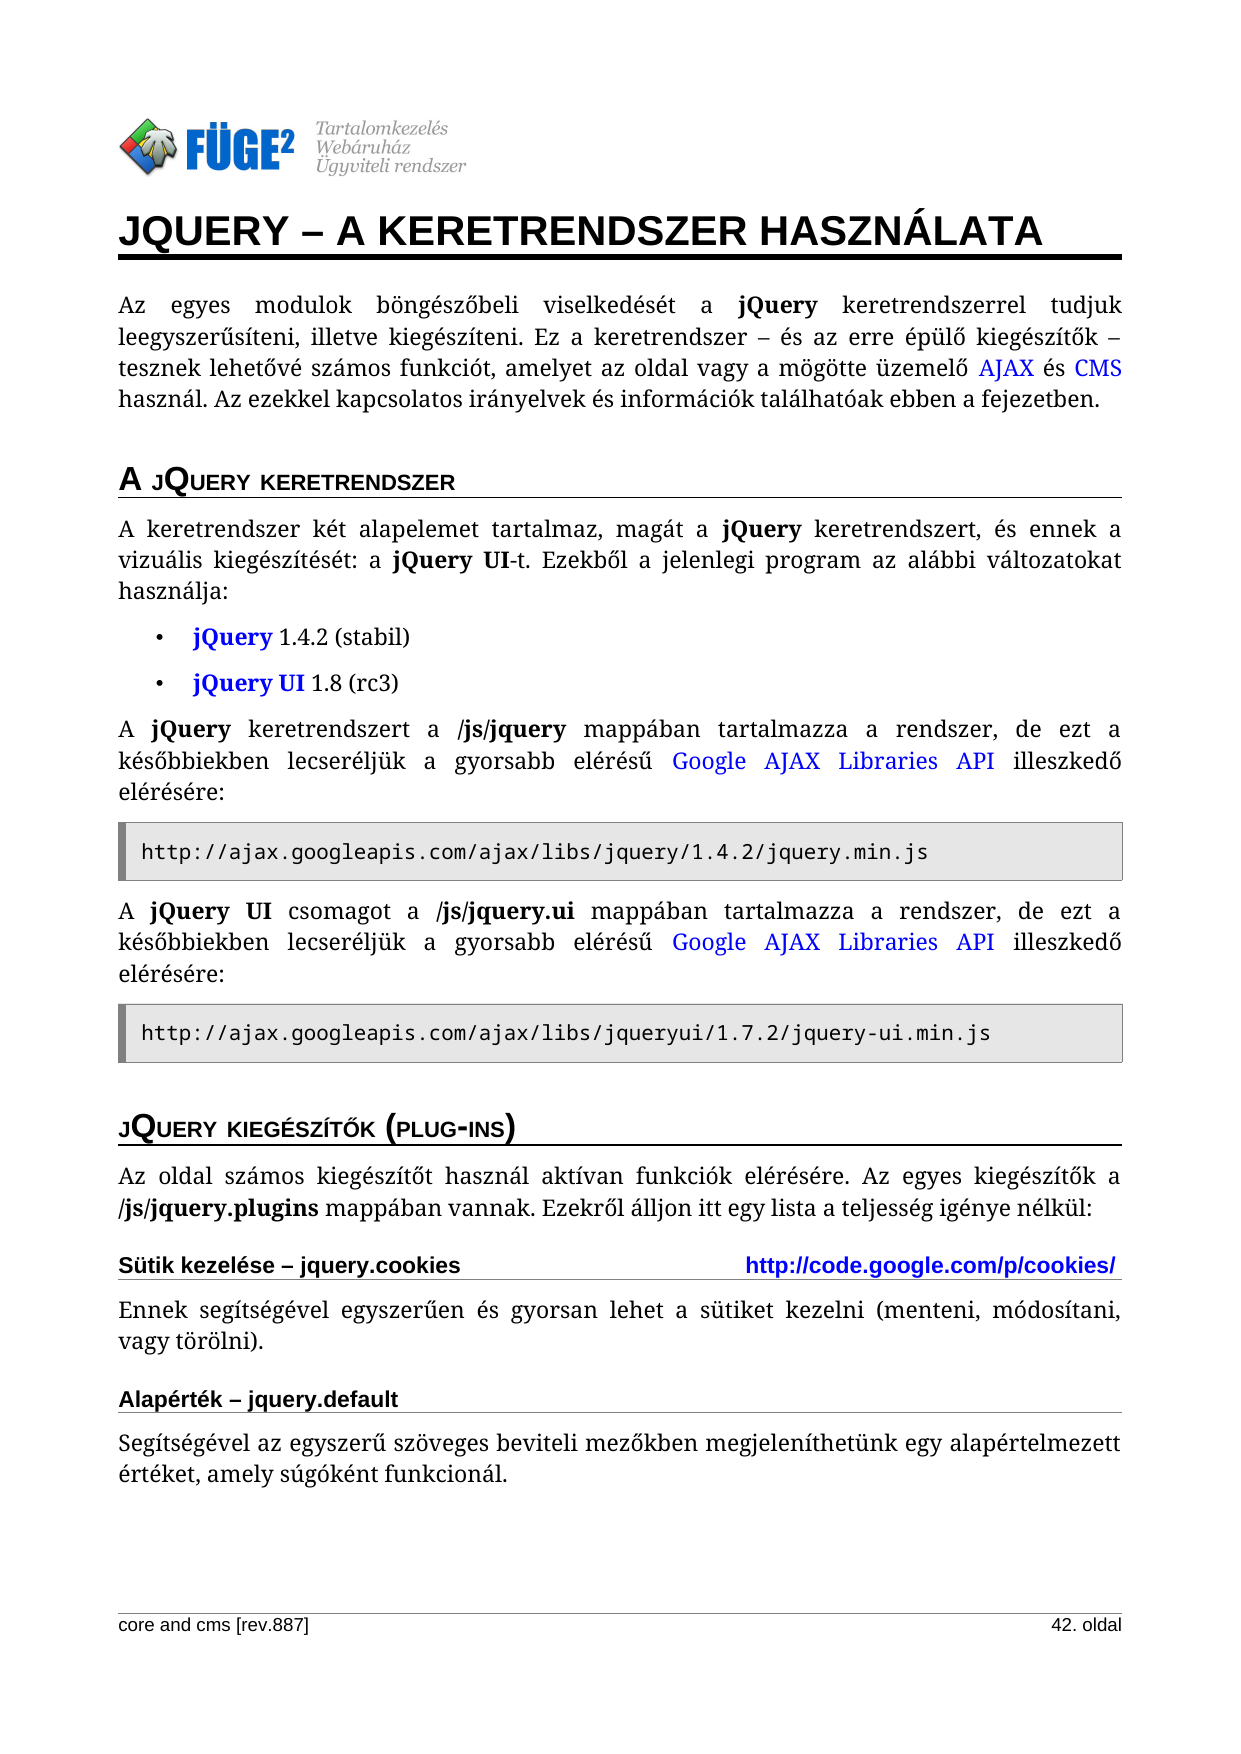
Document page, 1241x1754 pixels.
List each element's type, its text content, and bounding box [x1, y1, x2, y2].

text Segítségével az egyszerű szöveges beviteli mezőkben megjeleníthetünk egy alapértelmezett értéket, amely súgóként funkcionál. [118, 1427, 1122, 1489]
subtitle jQuery kiegészítők (plug-ins) [118, 1106, 1122, 1144]
list jQuery UI 1.8 (rc3) [156, 667, 1122, 699]
text A jQuery UI csomagot a /js/jquery.ui mappában tartalmazza a rendszer, de ezt a későbbiekben lecseréljük a gyorsabb elérésű Google AJAX Libraries API illeszkedő elérésére: [118, 895, 1122, 989]
subtitle jQuery – A keretrendszer használata [118, 207, 1122, 254]
text http://ajax.googleapis.com/ajax/libs/jqueryui/1.7.2/jquery-ui.min.js [126, 1005, 1122, 1062]
subtitle A jQuery keretrendszer [118, 458, 1122, 497]
text http://ajax.googleapis.com/ajax/libs/jquery/1.4.2/jquery.min.js [126, 823, 1122, 880]
text Ennek segítségével egyszerűen és gyorsan lehet a sütiket kezelni (menteni, módosítani, vagy törölni). [118, 1294, 1122, 1356]
subtitle Sütik kezelése – jquery.cookies http://code.google.com/p/cookies/ [118, 1252, 1122, 1279]
picture [118, 118, 473, 177]
list jQuery 1.4.2 (stabil) [156, 621, 1122, 653]
text Az oldal számos kiegészítőt használ aktívan funkciók elérésére. Az egyes kiegészítők a /js/jquery.plugins mappában vannak. Ezekről álljon itt egy lista a teljesség igénye nélkül: [118, 1160, 1122, 1223]
text Az egyes modulok böngészőbeli viselkedését a jQuery keretrendszerrel tudjuk leegyszerűsíteni, illetve kiegészíteni. Ez a keretrendszer – és az erre épülő kiegészítők – tesznek lehetővé számos funkciót, amelyet az oldal vagy a mögötte üzemelő AJAX és CMS használ. Az ezekkel kapcsolatos irányelvek és információk találhatóak ebben a fejezetben. [118, 289, 1122, 414]
text A keretrendszer két alapelemet tartalmaz, magát a jQuery keretrendszert, és ennek a vizuális kiegészítését: a jQuery UI-t. Ezekből a jelenlegi program az alábbi változatokat használja: [118, 513, 1122, 607]
subtitle Alapérték – jquery.default [118, 1386, 1122, 1412]
text A jQuery keretrendszert a /js/jquery mappában tartalmazza a rendszer, de ezt a későbbiekben lecseréljük a gyorsabb elérésű Google AJAX Libraries API illeszkedő elérésére: [118, 713, 1122, 807]
